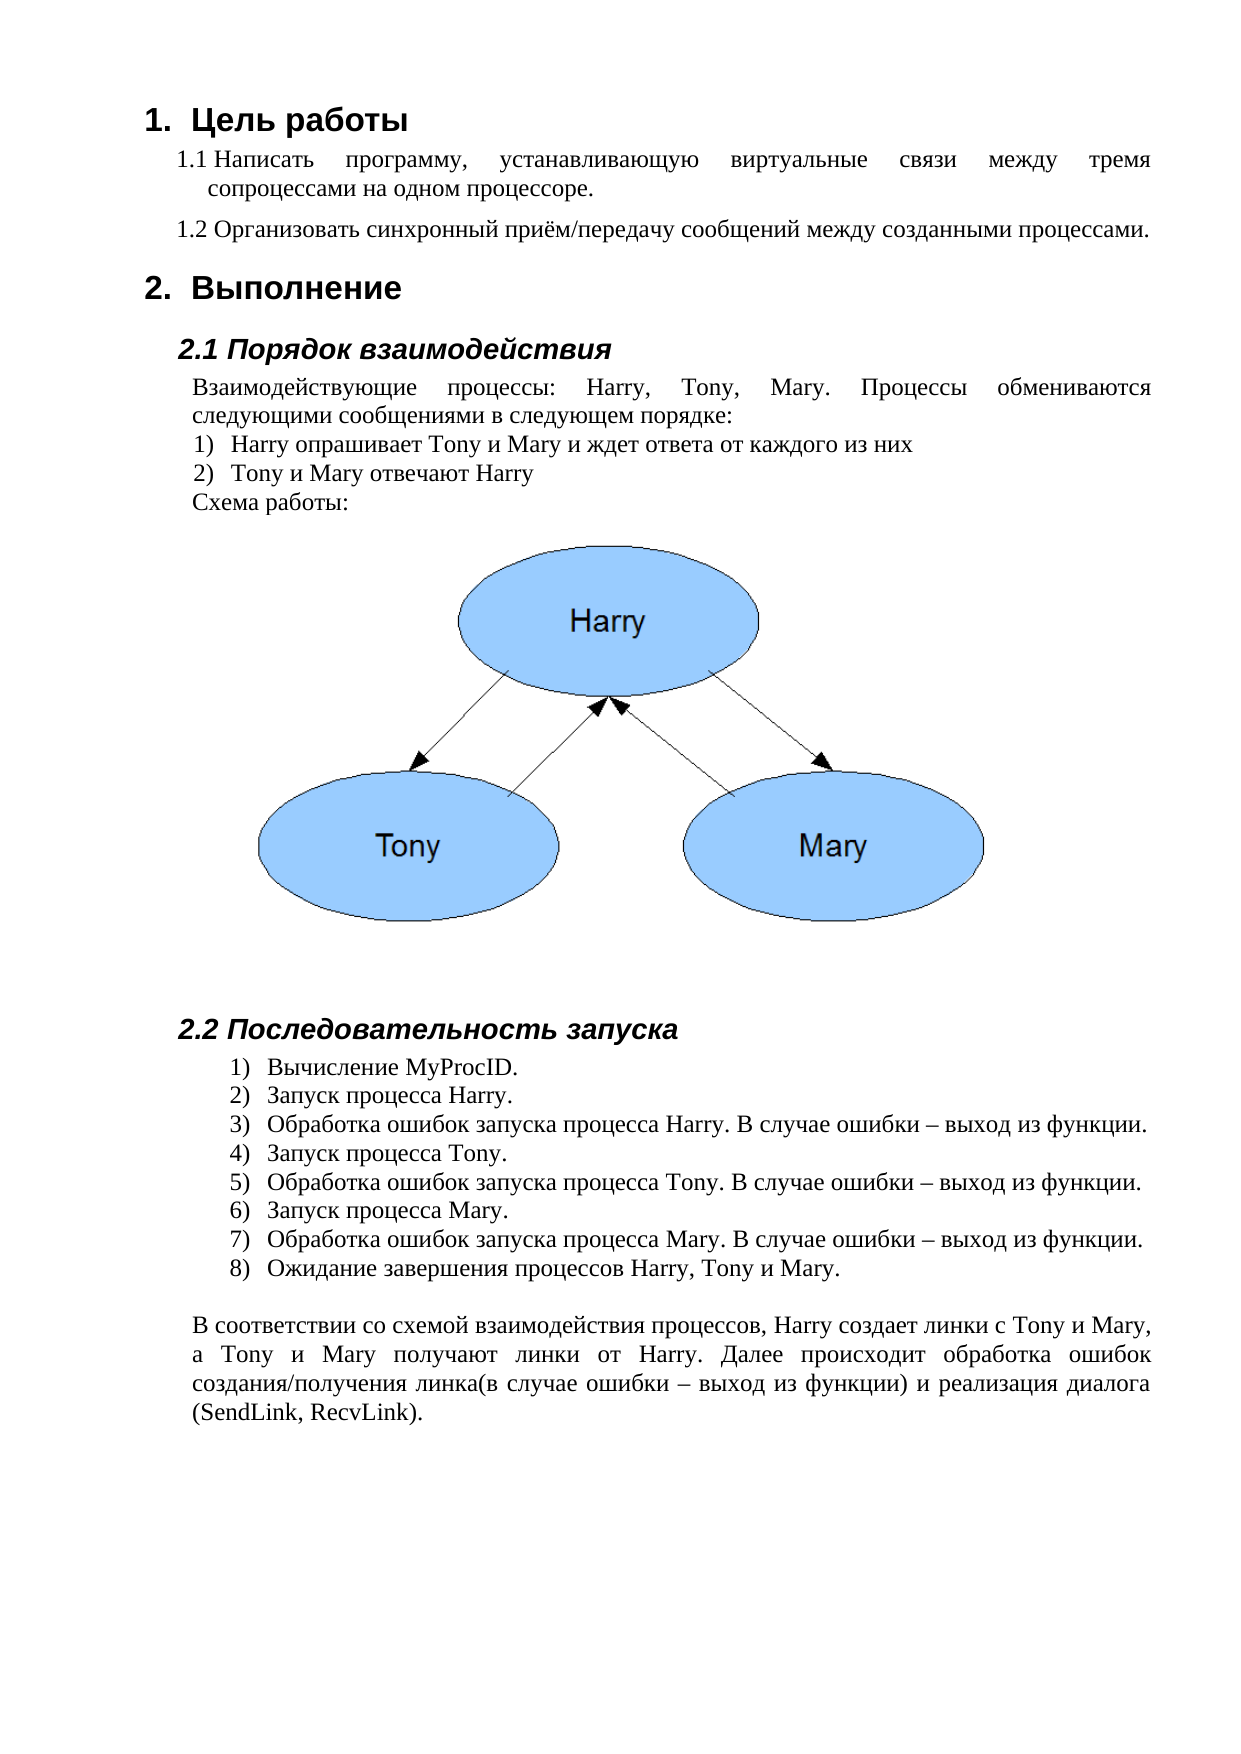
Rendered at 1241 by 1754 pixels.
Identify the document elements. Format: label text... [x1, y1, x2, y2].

list Ожидание завершения процессов Harry, Tony и Mary. [229, 1253, 1152, 1282]
list Запуск процесса Harry. [229, 1080, 1152, 1109]
list Написать программу, устанавливающую виртуальные связи между тремя сопроцессами на одном процессоре. [170, 144, 1152, 202]
list Обработка ошибок запуска процесса Harry. В случае ошибки – выход из функции. [229, 1109, 1152, 1138]
list Запуск процесса Tony. [229, 1138, 1152, 1167]
picture [244, 515, 1026, 949]
text В соответствии со схемой взаимодействия процессов, Harry создает линки с Tony и Mary, а Tony и Mary получают линки от Harry. Далее происходит обработка ошибок создания/получения линка(в случае ошибки – выход из функции) и реализация диалога (SendLink, RecvLink). [192, 1310, 1152, 1425]
subtitle Последовательность запуска [170, 1012, 1152, 1045]
list Tony и Mary отвечают Harry [193, 458, 1152, 487]
text Взаимодействующие процессы: Harry, Tony, Mary. Процессы обмениваются следующими сообщениями в следующем порядке: [192, 372, 1152, 429]
list Запуск процесса Mary. [229, 1195, 1152, 1224]
subtitle Выполнение [144, 268, 1152, 307]
subtitle Порядок взаимодействия [170, 332, 1152, 365]
list Harry опрашивает Tony и Mary и ждет ответа от каждого из них [193, 429, 1152, 458]
text Схема работы: [192, 487, 1152, 515]
list Обработка ошибок запуска процесса Tony. В случае ошибки – выход из функции. [229, 1167, 1152, 1195]
subtitle Цель работы [144, 100, 1152, 138]
list Организовать синхронный приём/передачу сообщений между созданными процессами. [170, 214, 1152, 243]
list Вычисление MyProcID. [229, 1052, 1152, 1080]
list Обработка ошибок запуска процесса Mary. В случае ошибки – выход из функции. [229, 1224, 1152, 1253]
